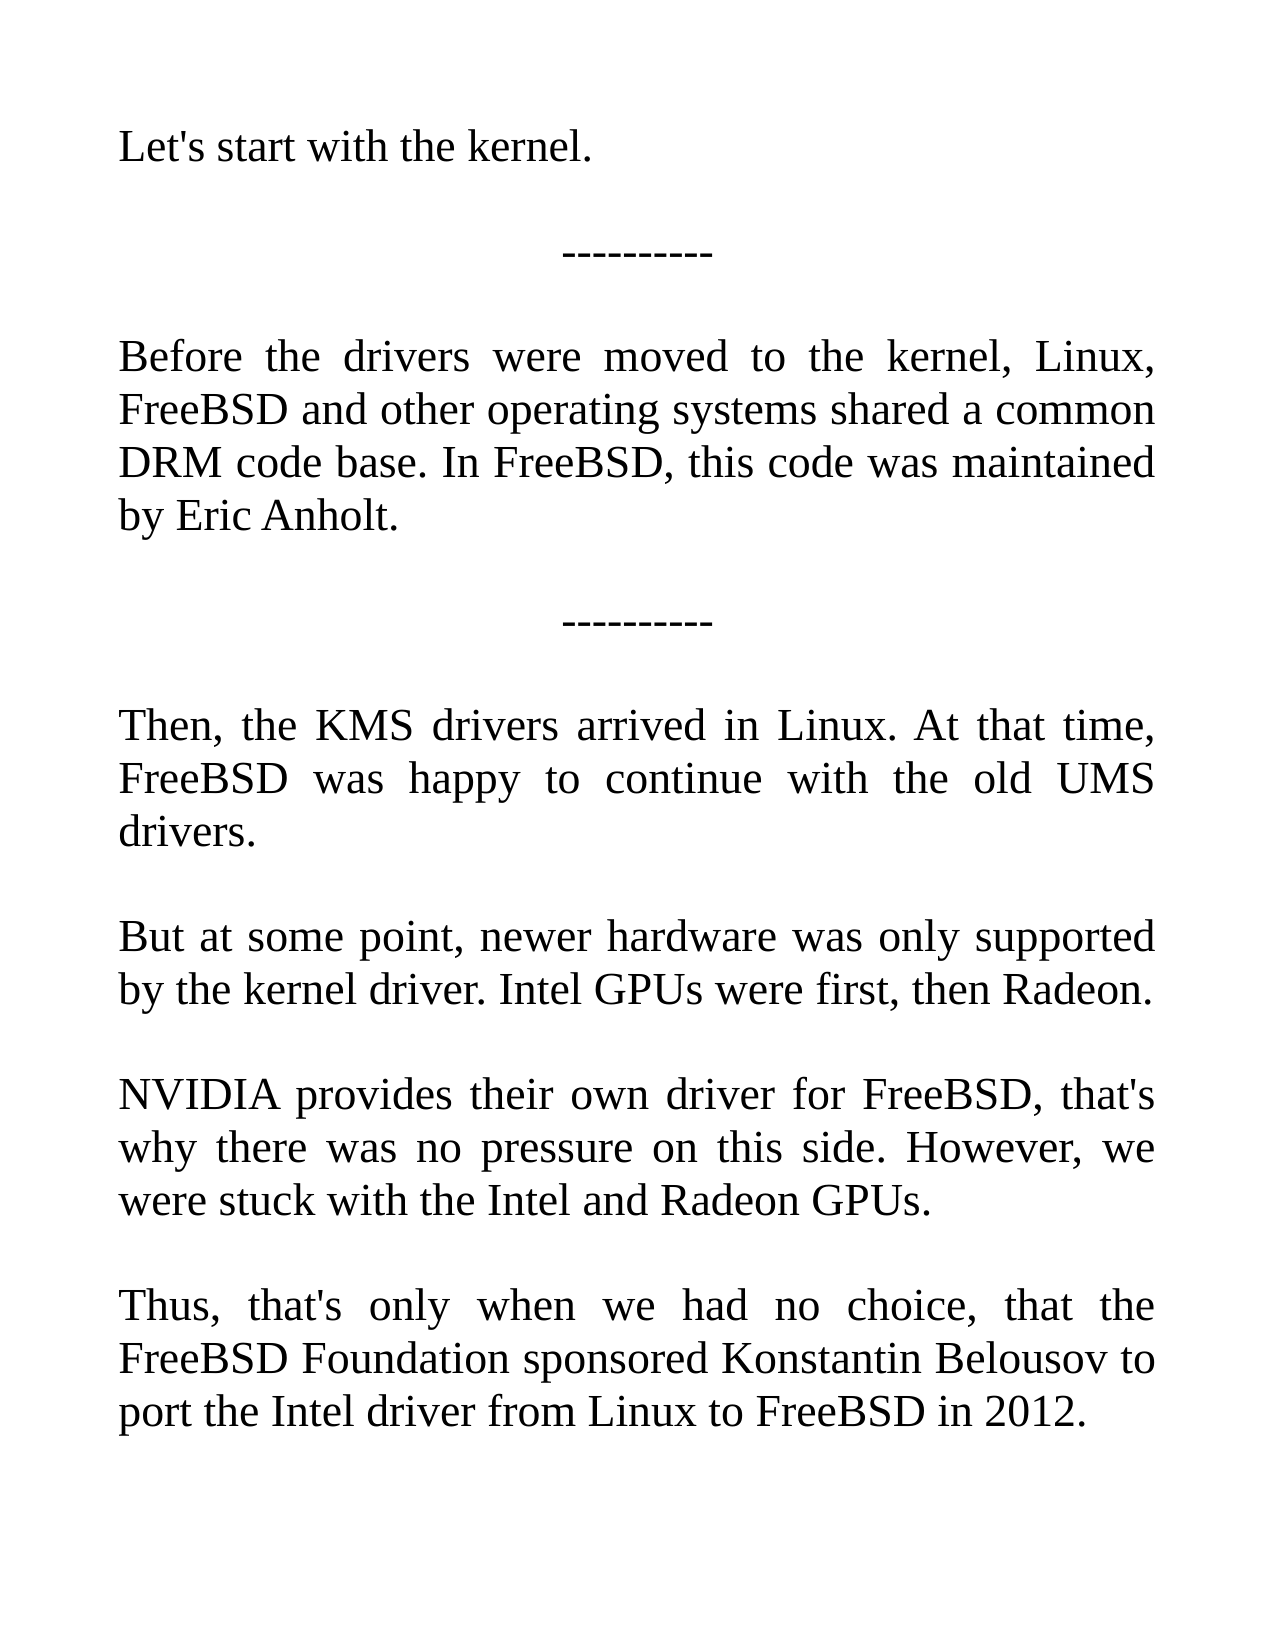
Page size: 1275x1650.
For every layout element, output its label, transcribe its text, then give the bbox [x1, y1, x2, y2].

text ---------- [118, 592, 1157, 645]
text Then, the KMS drivers arrived in Linux. At that time, FreeBSD was happy to continue with the old UMS drivers. [118, 698, 1157, 856]
text NVIDIA provides their own driver for FreeBSD, that's why there was no pressure on this side. However, we were stuck with the Intel and Radeon GPUs. [118, 1067, 1157, 1225]
text ---------- [118, 223, 1157, 276]
text Before the drivers were moved to the kernel, Linux, FreeBSD and other operating systems shared a common DRM code base. In FreeBSD, this code was maintained by Eric Anholt. [118, 329, 1157, 540]
text Thus, that's only when we had no choice, that the FreeBSD Foundation sponsored Konstantin Belousov to port the Intel driver from Linux to FreeBSD in 2012. [118, 1278, 1157, 1436]
text Let's start with the kernel. [118, 118, 1157, 171]
text But at some point, newer hardware was only supported by the kernel driver. Intel GPUs were first, then Radeon. [118, 909, 1157, 1014]
